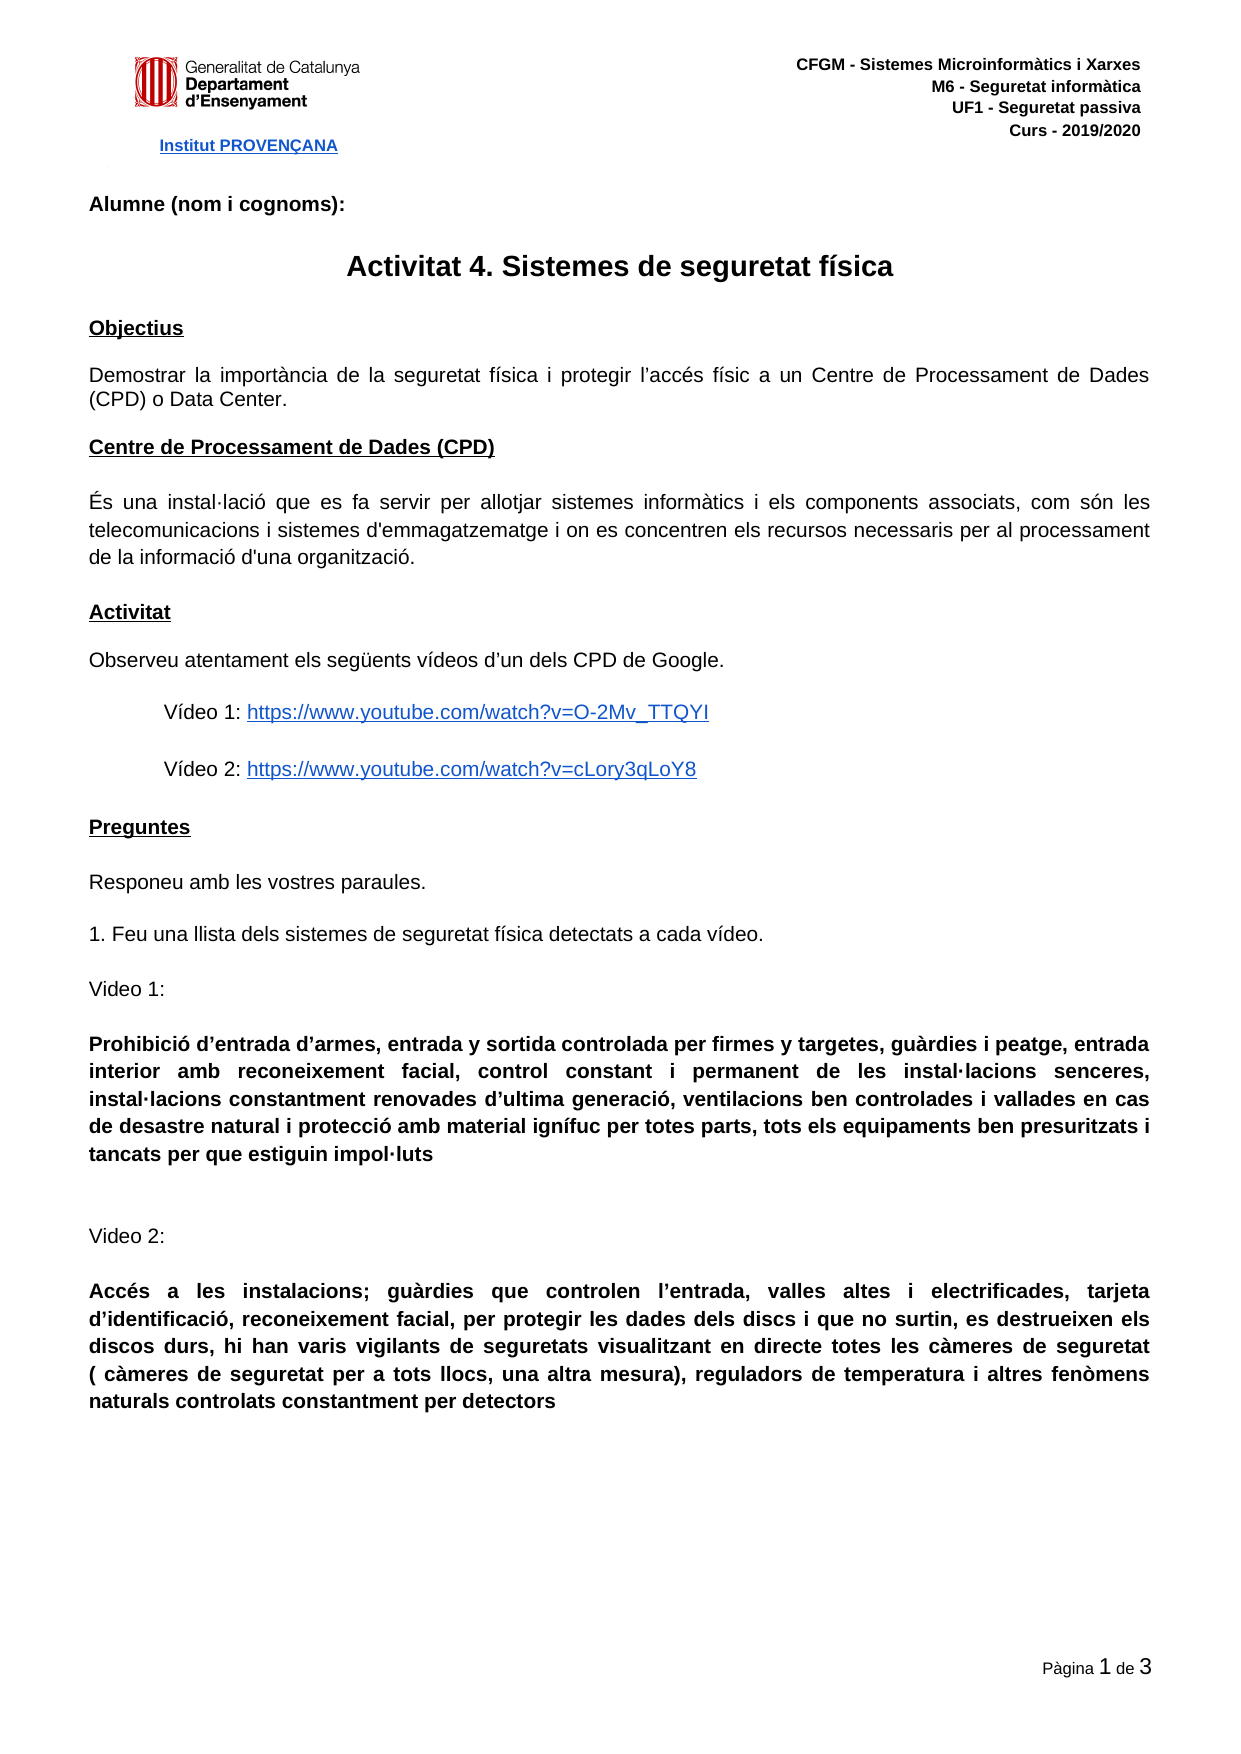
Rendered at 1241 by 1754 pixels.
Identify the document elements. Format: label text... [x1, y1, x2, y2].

text Video 1: [88, 976, 1152, 1000]
text Alumne (nom i cognoms): [88, 192, 1152, 216]
picture [98, 32, 396, 133]
text Preguntes [88, 815, 1152, 839]
subtitle Activitat 4. Sistemes de seguretat física [88, 249, 1152, 283]
text 1. Feu una llista dels sistemes de seguretat física detectats a cada vídeo. [88, 921, 1152, 945]
text Observeu atentament els següents vídeos d’un dels CPD de Google. [88, 648, 1152, 672]
text Accés a les instalacions; guàrdies que controlen l’entrada, valles altes i electrificades, tarjeta d’identificació, reconeixement facial, per protegir les dades dels discs i que no surtin, es destrueixen els discos durs, hi han varis vigilants de seguretats visualitzant en directe totes les càmeres de seguretat ( càmeres de seguretat per a tots llocs, una altra mesura), reguladors de temperatura i altres fenòmens naturals controlats constantment per detectors [88, 1279, 1152, 1413]
text Vídeo 2: https://www.youtube.com/watch?v=cLory3qLoY8 [163, 757, 1152, 781]
text Prohibició d’entrada d’armes, entrada y sortida controlada per firmes y targetes, guàrdies i peatge, entrada interior amb reconeixement facial, control constant i permanent de les instal·lacions senceres, instal·lacions constantment renovades d’ultima generació, ventilacions ben controlades i vallades en cas de desastre natural i protecció amb material ignífuc per totes parts, tots els equipaments ben presuritzats i tancats per que estiguin impol·luts [88, 1031, 1152, 1165]
text Responeu amb les vostres paraules. [88, 870, 1152, 894]
text Vídeo 1: https://www.youtube.com/watch?v=O-2Mv_TTQYI [163, 699, 1152, 723]
text Activitat [88, 600, 1152, 624]
text Objectius [88, 315, 1152, 339]
text És una instal·lació que es fa servir per allotjar sistemes informàtics i els components associats, com són les telecomunicacions i sistemes d'emmagatzematge i on es concentren els recursos necessaris per al processament de la informació d'una organització. [88, 490, 1152, 569]
text Centre de Processament de Dades (CPD) [88, 435, 1152, 459]
text Video 2: [88, 1224, 1152, 1248]
text Demostrar la importància de la seguretat física i protegir l’accés físic a un Centre de Processament de Dades (CPD) o Data Center. [88, 363, 1152, 411]
